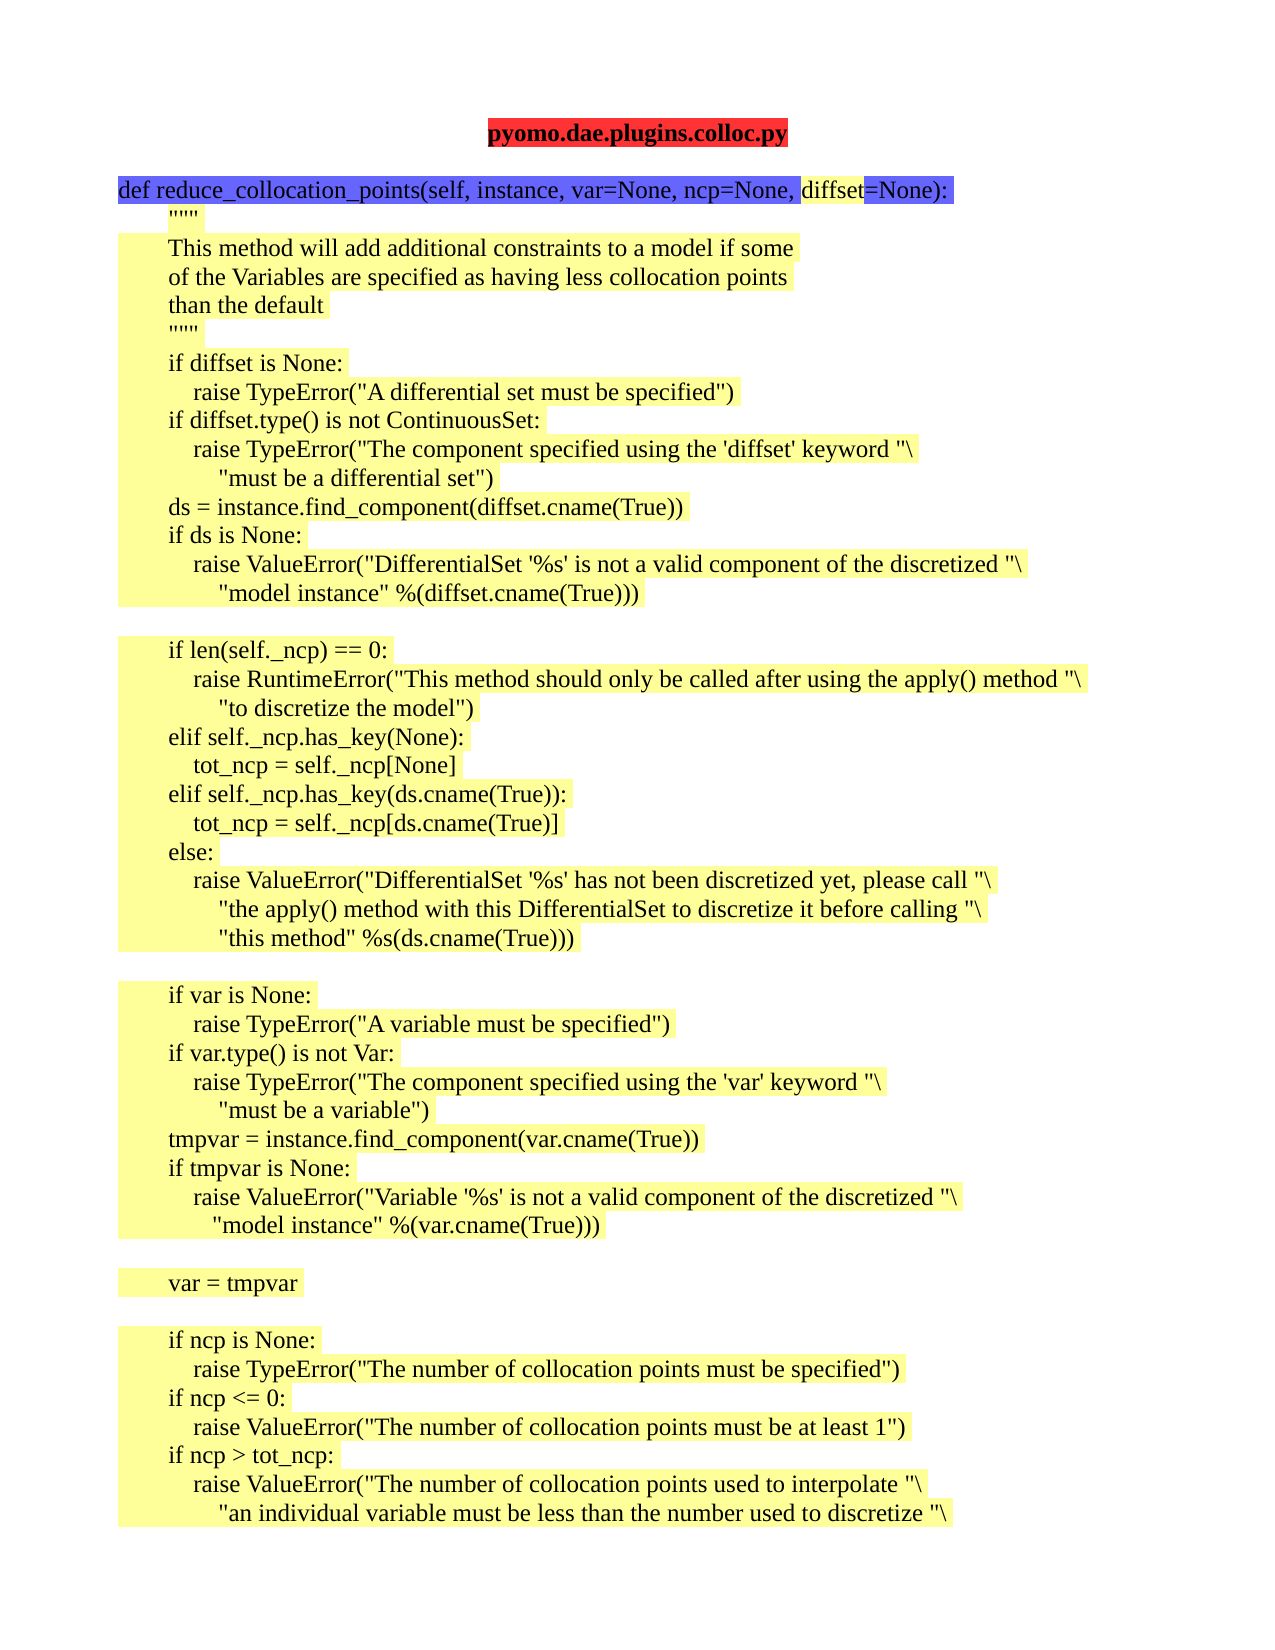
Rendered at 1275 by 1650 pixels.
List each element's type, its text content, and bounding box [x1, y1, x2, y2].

text raise ValueError("The number of collocation points must be at least 1") [118, 1412, 1157, 1441]
text raise ValueError("DifferentialSet '%s' has not been discretized yet, please call "\ [118, 866, 1157, 894]
text if diffset.type() is not ContinuousSet: [118, 406, 1157, 434]
text raise RuntimeError("This method should only be called after using the apply() method "\ [118, 664, 1157, 693]
text "model instance" %(diffset.cname(True))) [118, 578, 1157, 607]
text if len(self._ncp) == 0: [118, 636, 1157, 664]
text raise TypeError("A variable must be specified") [118, 1009, 1157, 1038]
text """ [118, 319, 1157, 348]
text "model instance" %(var.cname(True))) [118, 1211, 1157, 1239]
text if var.type() is not Var: [118, 1038, 1157, 1067]
text else: [118, 837, 1157, 866]
text elif self._ncp.has_key(ds.cname(True)): [118, 779, 1157, 808]
text raise ValueError("DifferentialSet '%s' is not a valid component of the discretized "\ [118, 549, 1157, 578]
text "the apply() method with this DifferentialSet to discretize it before calling "\ [118, 894, 1157, 923]
text elif self._ncp.has_key(None): [118, 722, 1157, 751]
text """ [118, 204, 1157, 233]
text than the default [118, 291, 1157, 319]
text "must be a variable") [118, 1096, 1157, 1124]
text tot_ncp = self._ncp[ds.cname(True)] [118, 808, 1157, 837]
text if ds is None: [118, 521, 1157, 549]
text tmpvar = instance.find_component(var.cname(True)) [118, 1124, 1157, 1153]
text raise ValueError("Variable '%s' is not a valid component of the discretized "\ [118, 1182, 1157, 1211]
text if ncp is None: [118, 1326, 1157, 1354]
text var = tmpvar [118, 1268, 1157, 1297]
text raise TypeError("A differential set must be specified") [118, 377, 1157, 406]
text if var is None: [118, 981, 1157, 1009]
text raise TypeError("The component specified using the 'var' keyword "\ [118, 1067, 1157, 1096]
text of the Variables are specified as having less collocation points [118, 262, 1157, 291]
text pyomo.dae.plugins.colloc.py [118, 118, 1157, 147]
text "must be a differential set") [118, 463, 1157, 492]
text This method will add additional constraints to a model if some [118, 233, 1157, 262]
text raise TypeError("The component specified using the 'diffset' keyword "\ [118, 434, 1157, 463]
text "an individual variable must be less than the number used to discretize "\ [118, 1498, 1157, 1527]
text def reduce_collocation_points(self, instance, var=None, ncp=None, diffset=None): [118, 176, 1157, 204]
text if tmpvar is None: [118, 1153, 1157, 1182]
text if diffset is None: [118, 348, 1157, 377]
text raise ValueError("The number of collocation points used to interpolate "\ [118, 1469, 1157, 1498]
text ds = instance.find_component(diffset.cname(True)) [118, 492, 1157, 521]
text tot_ncp = self._ncp[None] [118, 751, 1157, 779]
text if ncp <= 0: [118, 1383, 1157, 1412]
text "this method" %s(ds.cname(True))) [118, 923, 1157, 952]
text "to discretize the model") [118, 693, 1157, 722]
text if ncp > tot_ncp: [118, 1441, 1157, 1469]
text raise TypeError("The number of collocation points must be specified") [118, 1354, 1157, 1383]
